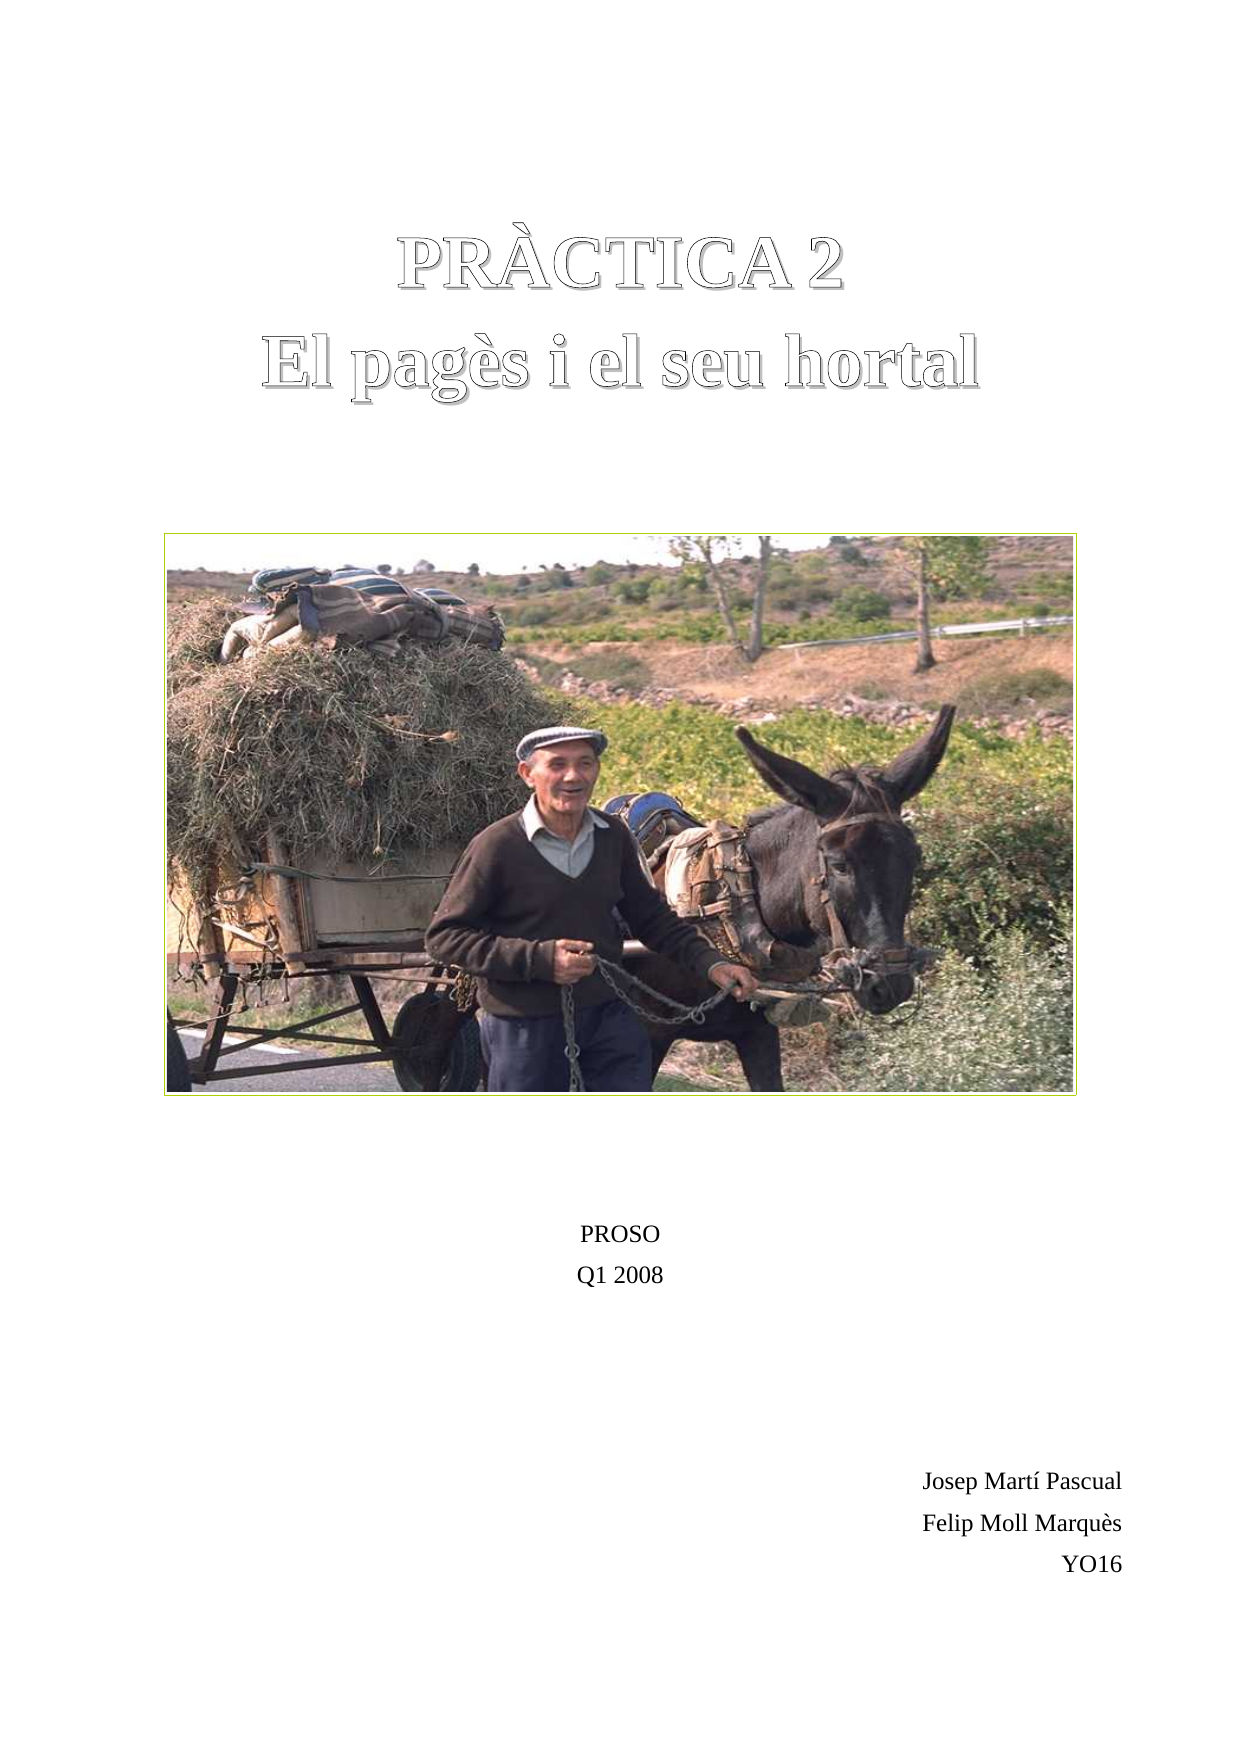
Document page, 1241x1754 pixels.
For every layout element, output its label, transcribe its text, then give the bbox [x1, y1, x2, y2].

text Josep Martí Pascual [118, 1466, 1122, 1495]
text El pagès i el seu hortal [118, 316, 1122, 402]
text PROSO [118, 1219, 1122, 1248]
text PRÀCTICA 2 [118, 217, 1122, 303]
text YO16 [118, 1549, 1122, 1578]
picture [166, 536, 1074, 1092]
text Felip Moll Marquès [118, 1508, 1122, 1536]
text Q1 2008 [118, 1260, 1122, 1289]
